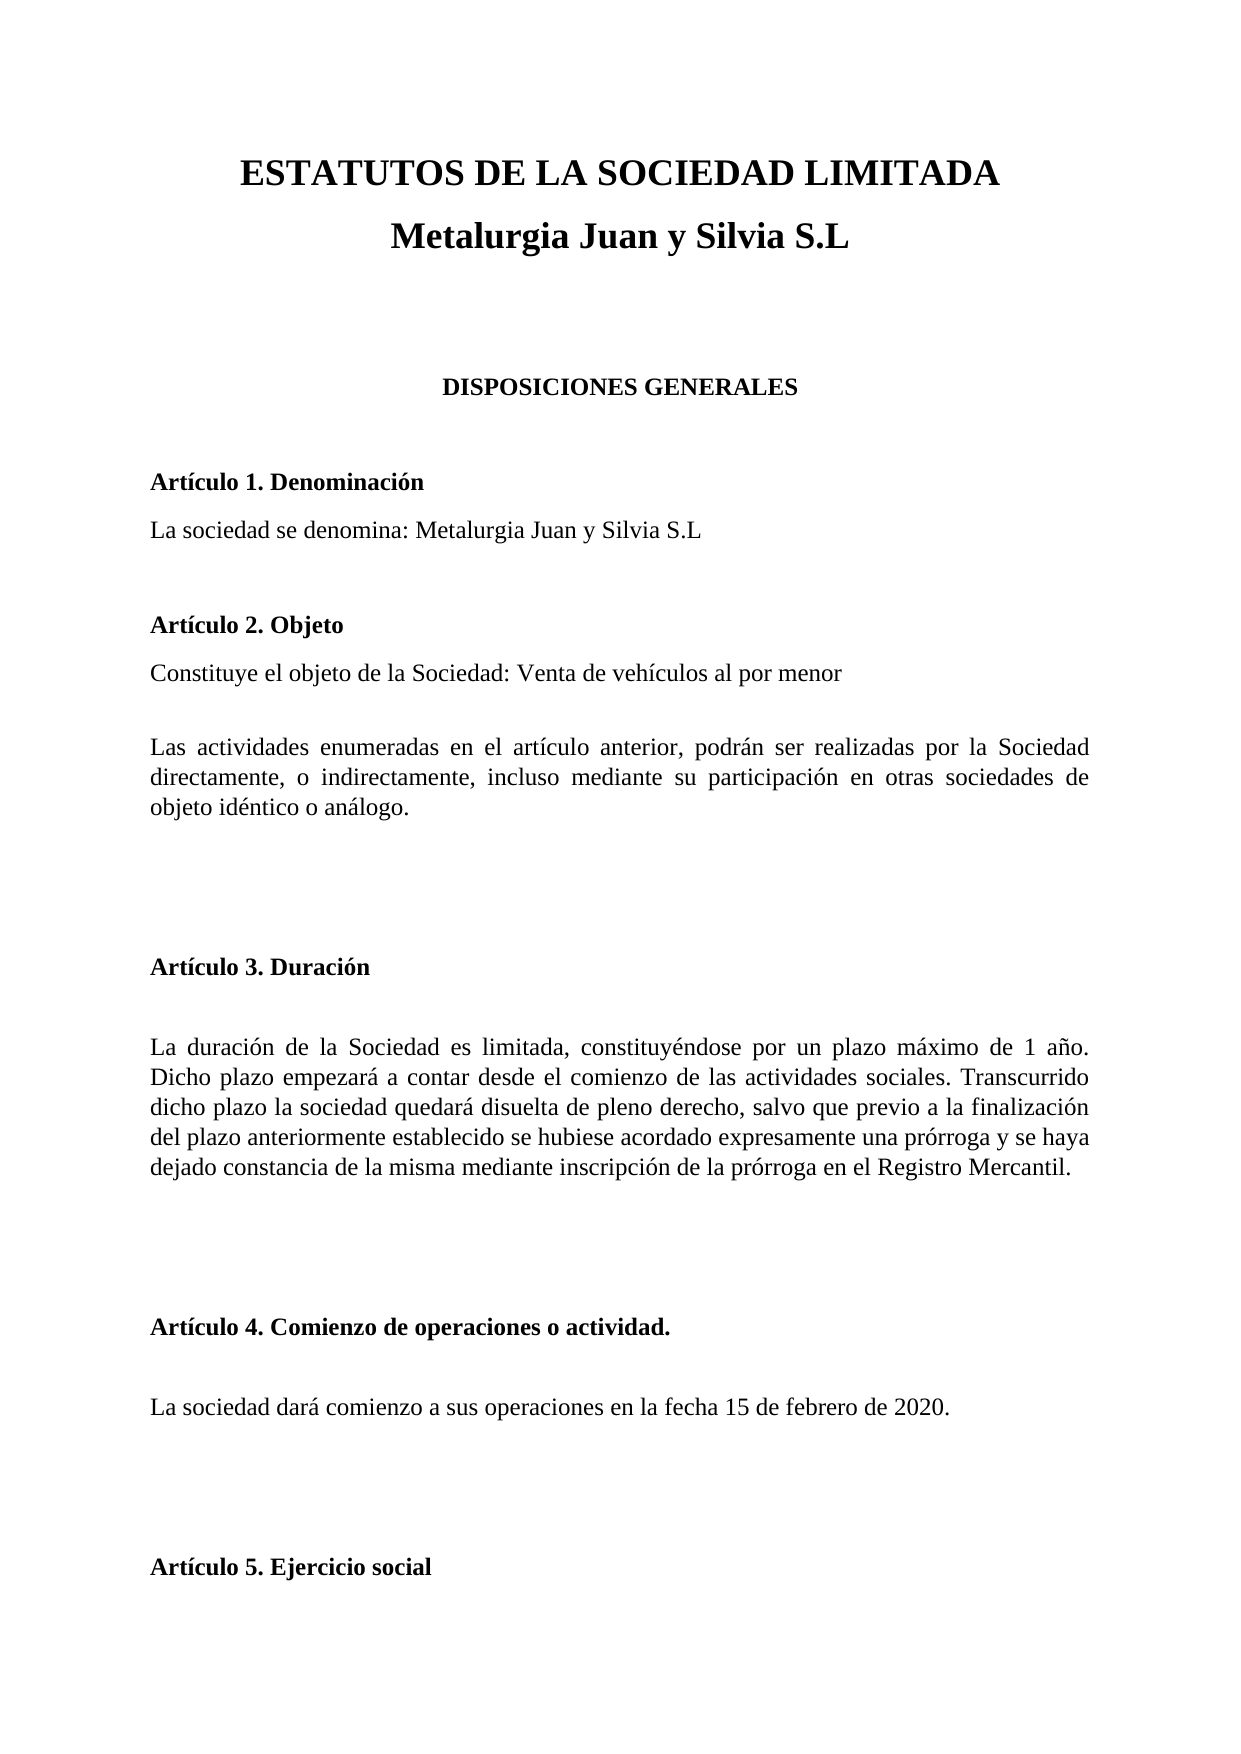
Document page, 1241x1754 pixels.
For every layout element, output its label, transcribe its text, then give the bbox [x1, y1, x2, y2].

text La duración de la Sociedad es limitada, constituyéndose por un plazo máximo de 1 año. Dicho plazo empezará a contar desde el comienzo de las actividades sociales. Transcurrido dicho plazo la sociedad quedará disuelta de pleno derecho, salvo que previo a la finalización del plazo anteriormente establecido se hubiese acordado expresamente una prórroga y se haya dejado constancia de la misma mediante inscripción de la prórroga en el Registro Mercantil. [150, 1031, 1090, 1181]
text Artículo 4. Comienzo de operaciones o actividad. [150, 1311, 1090, 1341]
text Artículo 5. Ejercicio social [150, 1551, 1090, 1581]
text Artículo 1. Denominación [150, 467, 1090, 496]
text La sociedad se denomina: Metalurgia Juan y Silvia S.L [150, 515, 1090, 544]
text Metalurgia Juan y Silvia S.L [150, 213, 1090, 256]
text Artículo 3. Duración [150, 951, 1090, 981]
text Artículo 2. Objeto [150, 610, 1090, 639]
text DISPOSICIONES GENERALES [150, 372, 1090, 401]
text Constituye el objeto de la Sociedad: Venta de vehículos al por menor [150, 658, 1090, 687]
text Las actividades enumeradas en el artículo anterior, podrán ser realizadas por la Sociedad directamente, o indirectamente, incluso mediante su participación en otras sociedades de objeto idéntico o análogo. [150, 731, 1090, 821]
text La sociedad dará comienzo a sus operaciones en la fecha 15 de febrero de 2020. [150, 1391, 1090, 1421]
text ESTATUTOS DE LA SOCIEDAD LIMITADA [150, 150, 1090, 193]
